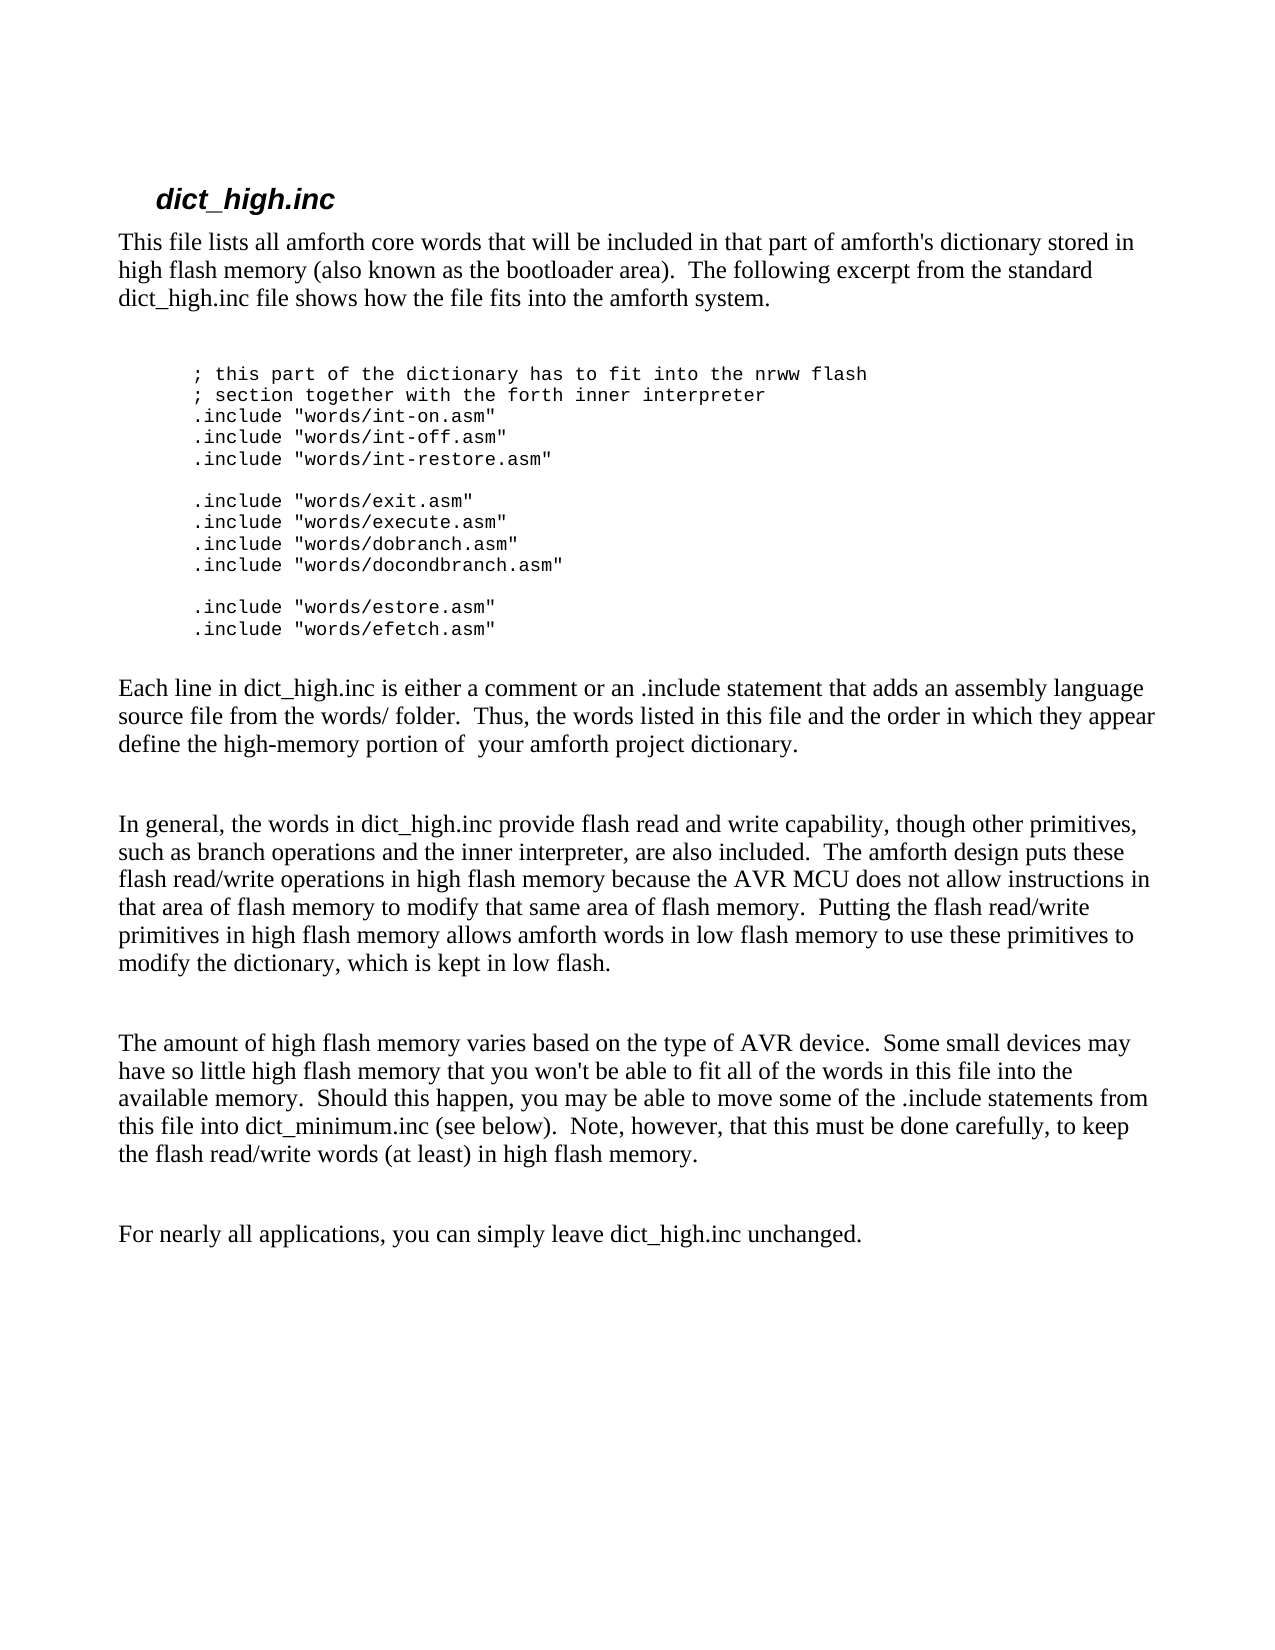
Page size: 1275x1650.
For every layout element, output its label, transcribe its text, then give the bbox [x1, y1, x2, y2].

text Each line in dict_high.inc is either a comment or an .include statement that adds an assembly language source file from the words/ folder. Thus, the words listed in this file and the order in which they appear define the high-memory portion of your amforth project dictionary. [118, 674, 1157, 757]
text ; this part of the dictionary has to fit into the nrww flash ; section together with the forth inner interpreter .include "words/int-on.asm" .include "words/int-off.asm" .include "words/int-restore.asm" .include "words/exit.asm" .include "words/execute.asm" .include "words/dobranch.asm" .include "words/docondbranch.asm" .include "words/estore.asm" .include "words/efetch.asm" [192, 364, 1157, 662]
subtitle dict_high.inc [118, 183, 1157, 216]
text In general, the words in dict_high.inc provide flash read and write capability, though other primitives, such as branch operations and the inner interpreter, are also included. The amforth design puts these flash read/write operations in high flash memory because the AVR MCU does not allow instructions in that area of flash memory to modify that same area of flash memory. Putting the flash read/write primitives in high flash memory allows amforth words in low flash memory to use these primitives to modify the dictionary, which is kept in low flash. [118, 810, 1157, 976]
text For nearly all applications, you can simply leave dict_high.inc unchanged. [118, 1220, 1157, 1248]
text This file lists all amforth core words that will be included in that part of amforth's dictionary stored in high flash memory (also known as the bootloader area). The following excerpt from the standard dict_high.inc file shows how the file fits into the amforth system. [118, 228, 1157, 312]
text The amount of high flash memory varies based on the type of AVR device. Some small devices may have so little high flash memory that you won't be able to fit all of the words in this file into the available memory. Should this happen, you may be able to move some of the .include statements from this file into dict_minimum.inc (see below). Note, however, that this must be done carefully, to keep the flash read/write words (at least) in high flash memory. [118, 1029, 1157, 1168]
